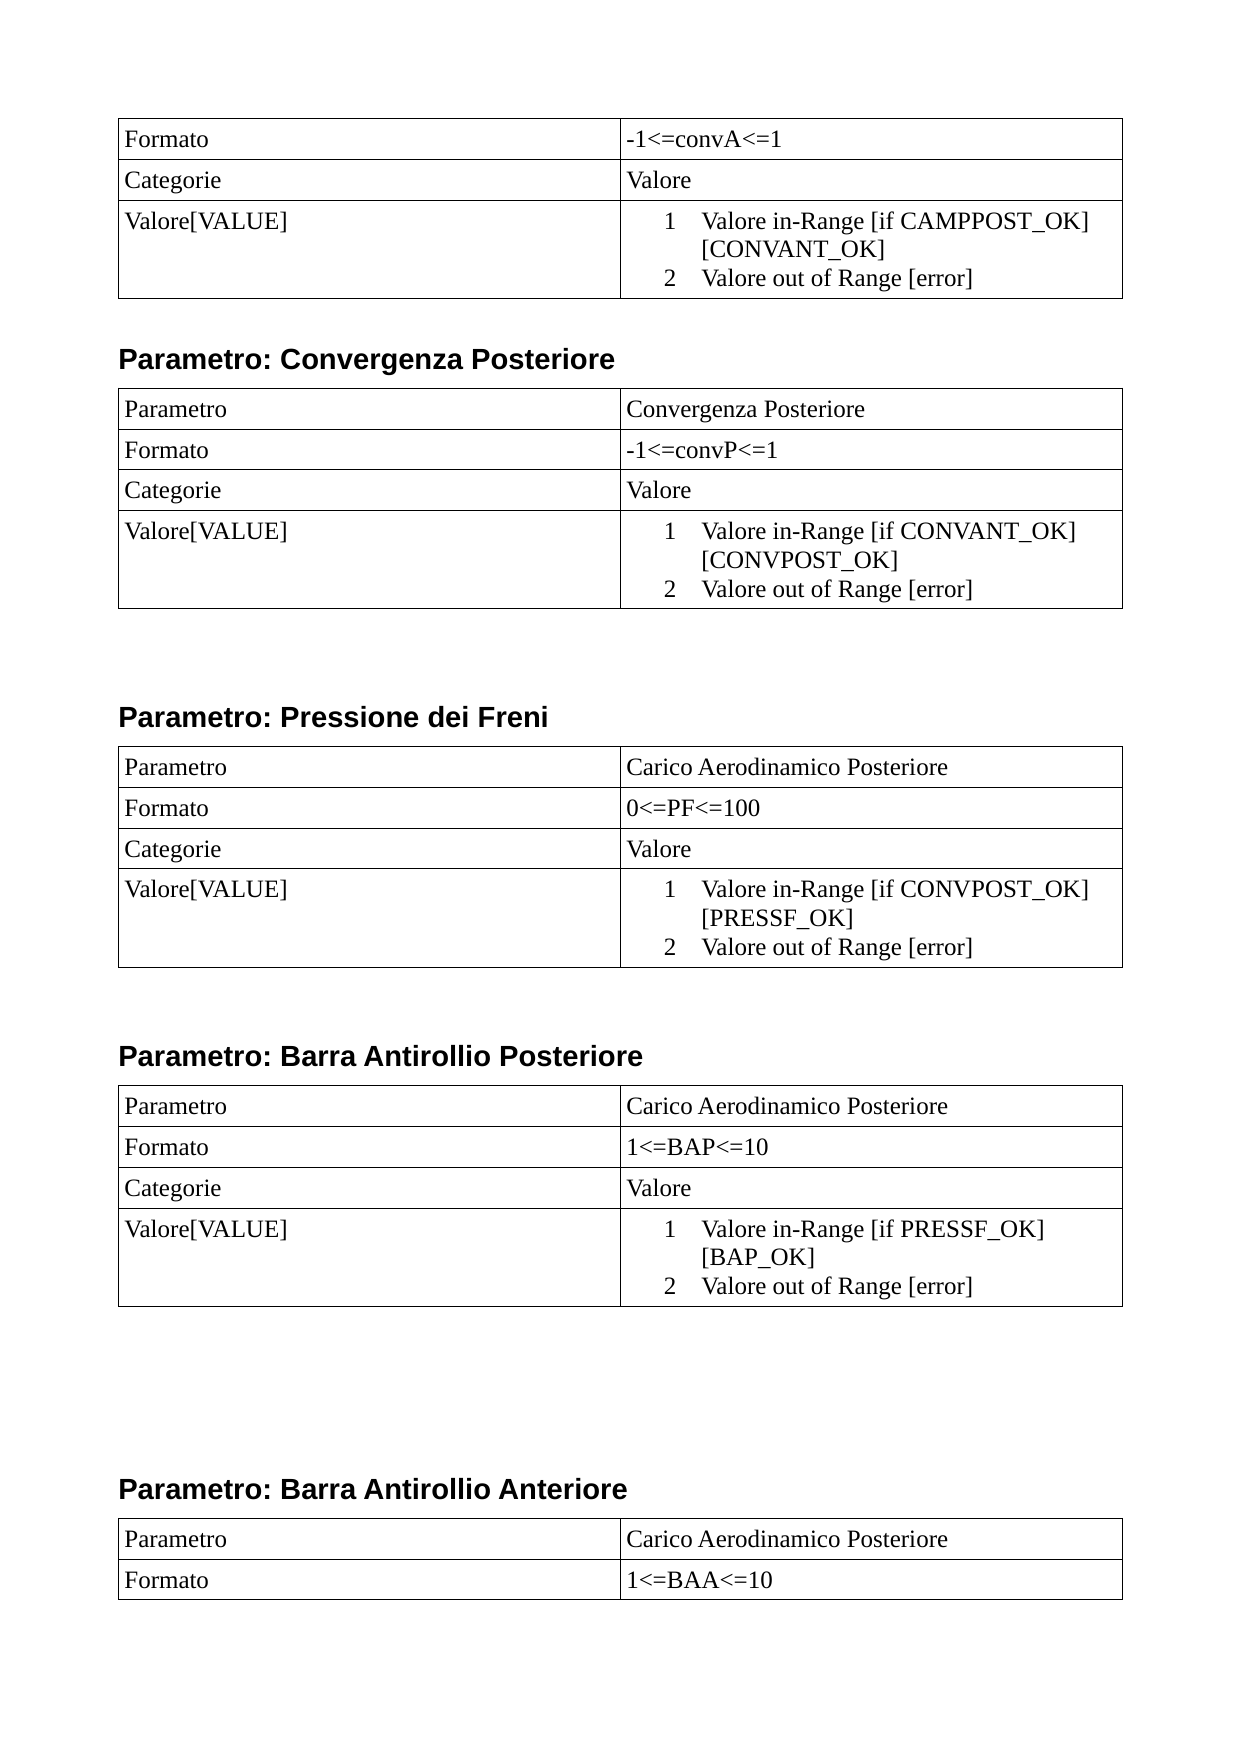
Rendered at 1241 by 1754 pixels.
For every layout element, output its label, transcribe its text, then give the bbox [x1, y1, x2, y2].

table_cell 1<=BAA<=10 [621, 1560, 1122, 1599]
table_cell Formato [119, 119, 620, 159]
table_cell 0<=PF<=100 [621, 788, 1122, 828]
table_cell Valore[VALUE] [119, 1209, 620, 1306]
table_header Carico Aerodinamico Posteriore [621, 1519, 1122, 1559]
table_cell Valore in-Range [if CONVPOST_OK][PRESSF_OK] Valore out of Range [error] [621, 869, 1122, 967]
table_cell Valore[VALUE] [119, 511, 620, 608]
table_header Parametro [119, 747, 620, 787]
table_header Carico Aerodinamico Posteriore [621, 747, 1122, 787]
table_cell Valore in-Range [if CAMPPOST_OK][CONVANT_OK] Valore out of Range [error] [621, 201, 1122, 298]
table_cell Valore in-Range [if PRESSF_OK][BAP_OK] Valore out of Range [error] [621, 1209, 1122, 1306]
table_cell Valore[VALUE] [119, 869, 620, 967]
table_cell Formato [119, 1560, 620, 1599]
table_header Convergenza Posteriore [621, 389, 1122, 428]
table_cell Formato [119, 1127, 620, 1167]
table_header Carico Aerodinamico Posteriore [621, 1086, 1122, 1126]
table_cell Formato [119, 430, 620, 469]
table_cell Categorie [119, 1168, 620, 1207]
table_cell -1<=convP<=1 [621, 430, 1122, 469]
table_cell Valore [621, 829, 1122, 868]
subtitle Parametro: Barra Antirollio Anteriore [118, 1472, 1122, 1505]
table_cell -1<=convA<=1 [621, 119, 1122, 159]
table_cell Valore [621, 470, 1122, 510]
table_header Parametro [119, 1086, 620, 1126]
subtitle Parametro: Convergenza Posteriore [118, 342, 1122, 375]
table_cell Valore[VALUE] [119, 201, 620, 298]
table_cell Valore in-Range [if CONVANT_OK][CONVPOST_OK] Valore out of Range [error] [621, 511, 1122, 608]
table_cell Categorie [119, 160, 620, 199]
table_cell Categorie [119, 470, 620, 510]
subtitle Parametro: Barra Antirollio Posteriore [118, 1039, 1122, 1073]
table_header Parametro [119, 389, 620, 428]
table_cell Valore [621, 1168, 1122, 1207]
table_cell Categorie [119, 829, 620, 868]
subtitle Parametro: Pressione dei Freni [118, 700, 1122, 734]
table_cell Formato [119, 788, 620, 828]
table_header Parametro [119, 1519, 620, 1559]
table_cell Valore [621, 160, 1122, 199]
table_cell 1<=BAP<=10 [621, 1127, 1122, 1167]
